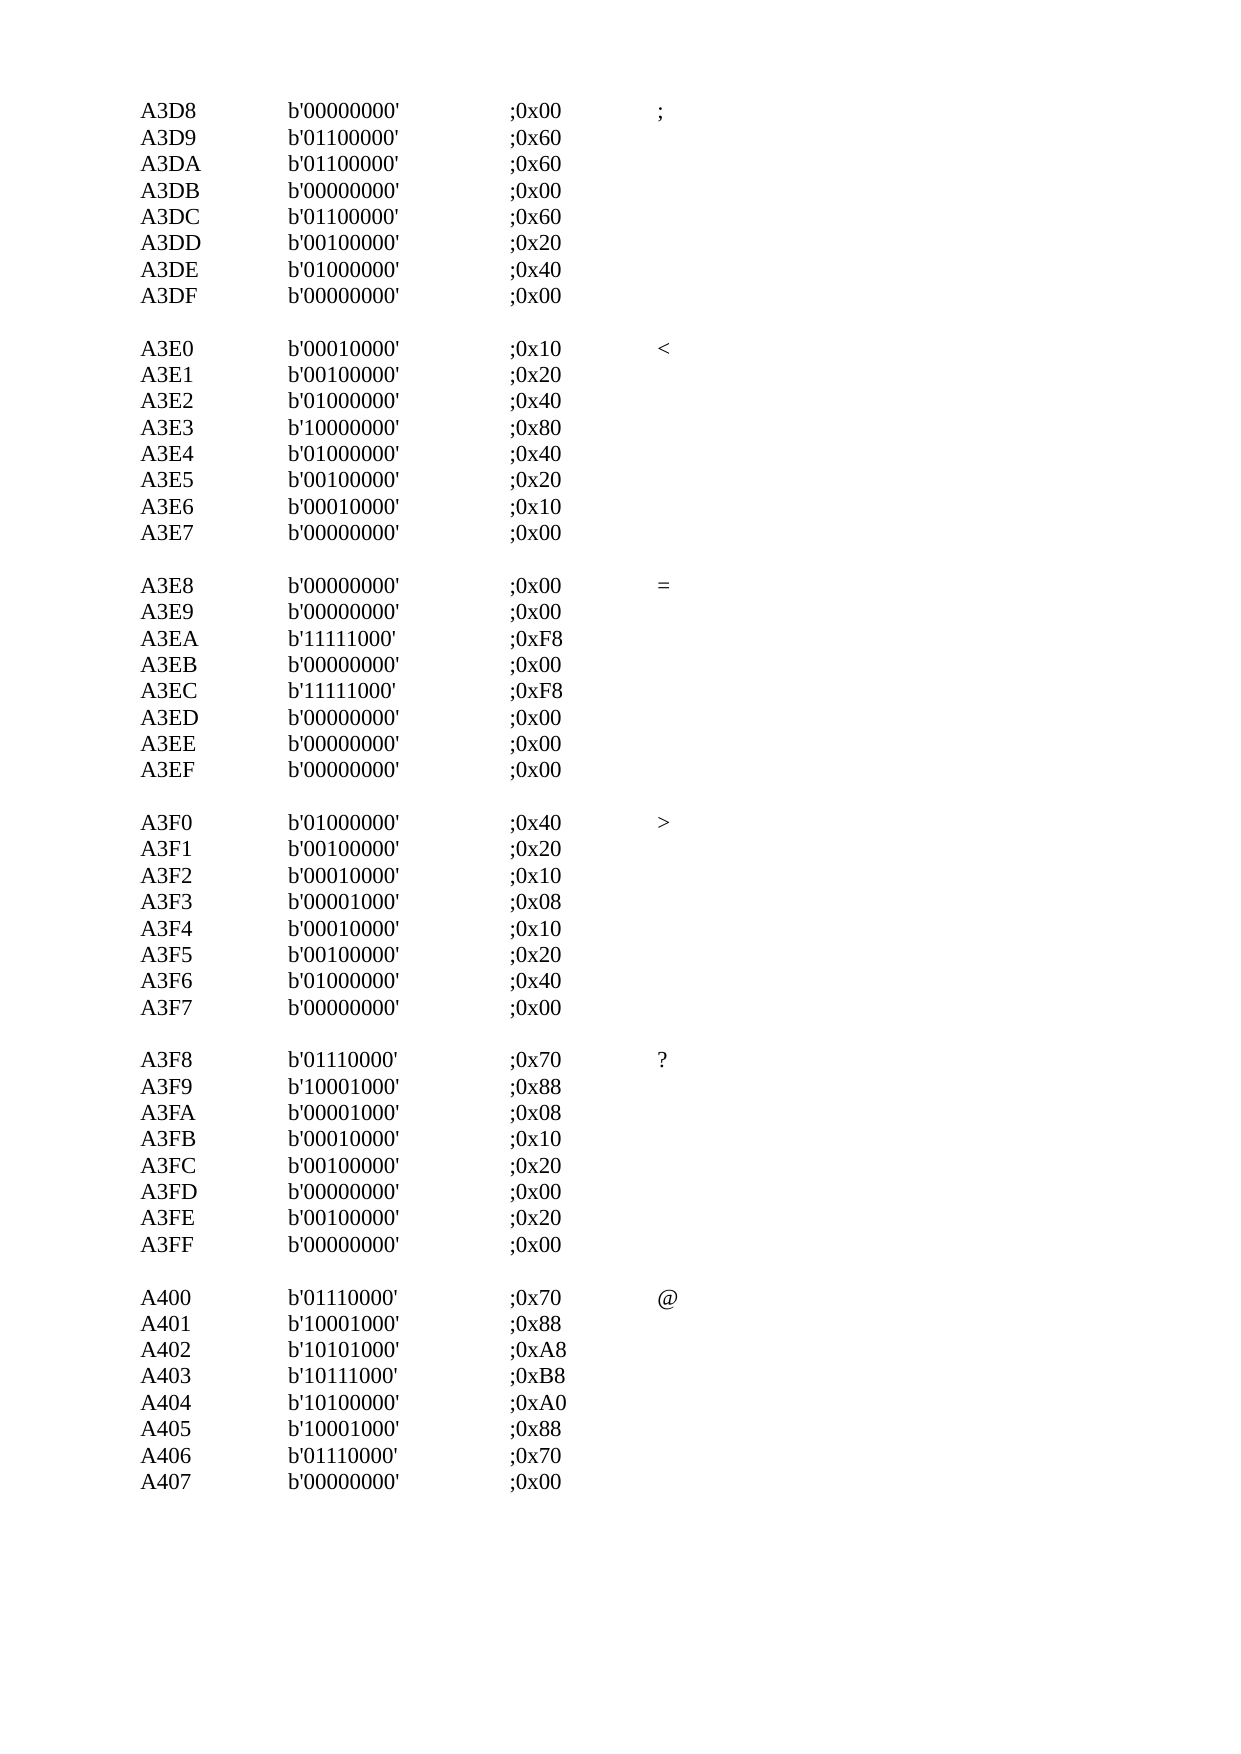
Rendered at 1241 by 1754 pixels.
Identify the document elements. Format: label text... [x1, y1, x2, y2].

text A3FF b'00000000' ;0x00 [66, 1231, 1172, 1257]
text A3F0 b'01000000' ;0x40 > [66, 809, 1172, 836]
text A3F5 b'00100000' ;0x20 [66, 941, 1172, 967]
text A405 b'10001000' ;0x88 [66, 1415, 1172, 1442]
text A3F8 b'01110000' ;0x70 ? [66, 1046, 1172, 1073]
text A403 b'10111000' ;0xB8 [66, 1363, 1172, 1389]
text A3EB b'00000000' ;0x00 [66, 651, 1172, 677]
text A3FE b'00100000' ;0x20 [66, 1204, 1172, 1231]
text A3DC b'01100000' ;0x60 [66, 203, 1172, 229]
text A3F7 b'00000000' ;0x00 [66, 994, 1172, 1020]
text A407 b'00000000' ;0x00 [66, 1468, 1172, 1494]
text A3FA b'00001000' ;0x08 [66, 1099, 1172, 1125]
text A401 b'10001000' ;0x88 [66, 1310, 1172, 1336]
text A3F2 b'00010000' ;0x10 [66, 862, 1172, 888]
text A3EA b'11111000' ;0xF8 [66, 625, 1172, 651]
text A3DA b'01100000' ;0x60 [66, 150, 1172, 177]
text A3DF b'00000000' ;0x00 [66, 282, 1172, 308]
text A3D8 b'00000000' ;0x00 ; [66, 98, 1172, 124]
text A3FB b'00010000' ;0x10 [66, 1125, 1172, 1152]
text A3E8 b'00000000' ;0x00 = [66, 572, 1172, 598]
text A3DE b'01000000' ;0x40 [66, 256, 1172, 282]
text A3ED b'00000000' ;0x00 [66, 704, 1172, 730]
text A3F3 b'00001000' ;0x08 [66, 888, 1172, 914]
text A3E1 b'00100000' ;0x20 [66, 361, 1172, 387]
text A406 b'01110000' ;0x70 [66, 1442, 1172, 1468]
text A3EE b'00000000' ;0x00 [66, 730, 1172, 756]
text A3DB b'00000000' ;0x00 [66, 177, 1172, 203]
text A3FC b'00100000' ;0x20 [66, 1152, 1172, 1178]
text A3E4 b'01000000' ;0x40 [66, 440, 1172, 467]
text A3E6 b'00010000' ;0x10 [66, 493, 1172, 519]
text A3D9 b'01100000' ;0x60 [66, 124, 1172, 150]
text A3E3 b'10000000' ;0x80 [66, 414, 1172, 440]
text A3E5 b'00100000' ;0x20 [66, 467, 1172, 493]
text A3FD b'00000000' ;0x00 [66, 1178, 1172, 1204]
text A3DD b'00100000' ;0x20 [66, 229, 1172, 256]
text A3E9 b'00000000' ;0x00 [66, 598, 1172, 625]
text A3F4 b'00010000' ;0x10 [66, 914, 1172, 941]
text A3E2 b'01000000' ;0x40 [66, 387, 1172, 414]
text A3EC b'11111000' ;0xF8 [66, 677, 1172, 704]
text A402 b'10101000' ;0xA8 [66, 1336, 1172, 1363]
text A3F6 b'01000000' ;0x40 [66, 967, 1172, 994]
text A3F1 b'00100000' ;0x20 [66, 836, 1172, 862]
text A3E0 b'00010000' ;0x10 < [66, 335, 1172, 361]
text A3EF b'00000000' ;0x00 [66, 756, 1172, 783]
text A3E7 b'00000000' ;0x00 [66, 519, 1172, 546]
text A3F9 b'10001000' ;0x88 [66, 1073, 1172, 1099]
text A404 b'10100000' ;0xA0 [66, 1389, 1172, 1415]
text A400 b'01110000' ;0x70 @ [66, 1283, 1172, 1310]
